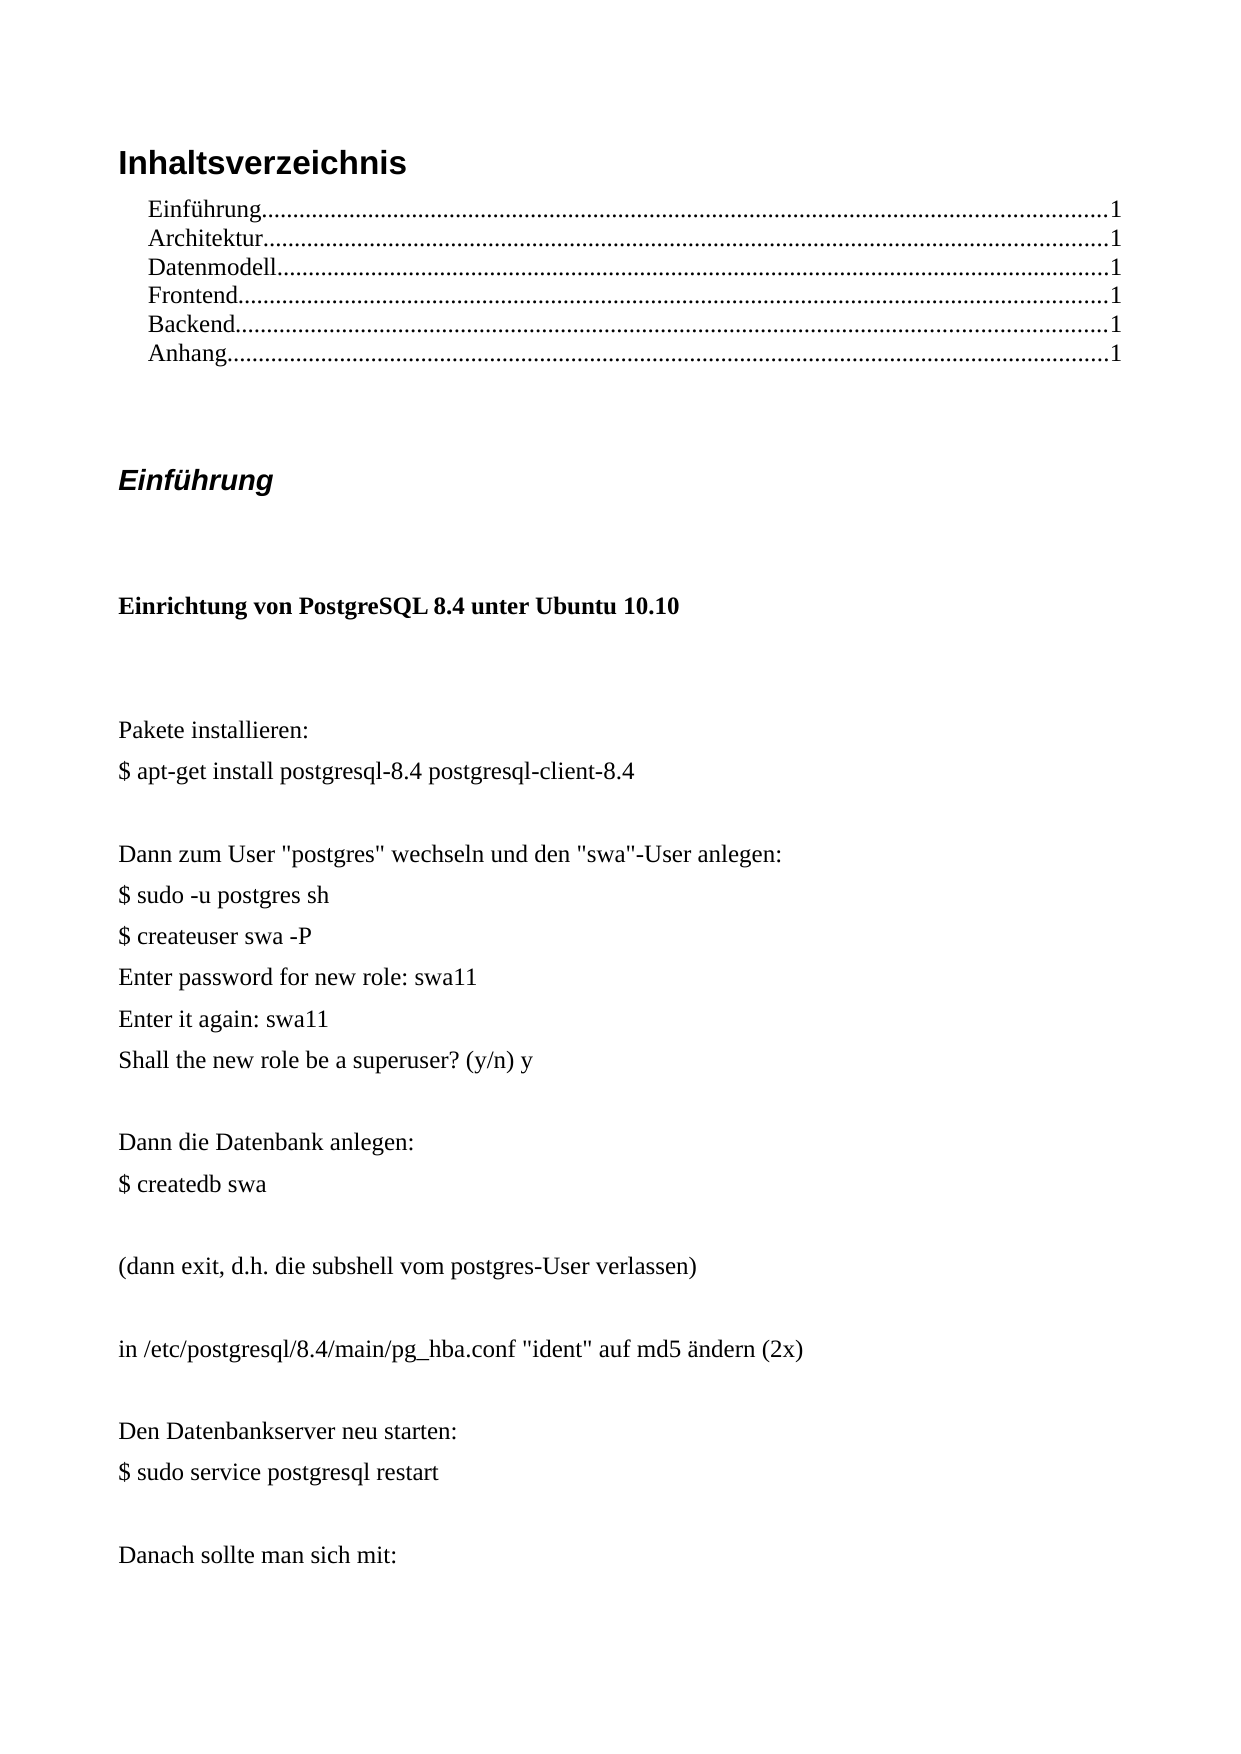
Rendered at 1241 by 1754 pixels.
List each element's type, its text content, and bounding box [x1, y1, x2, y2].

text Danach sollte man sich mit: [118, 1540, 1122, 1569]
text Enter password for new role: swa11 [118, 962, 1122, 991]
text Einführung 1 [148, 194, 1122, 223]
text Enter it again: swa11 [118, 1004, 1122, 1032]
text Einrichtung von PostgreSQL 8.4 unter Ubuntu 10.10 [118, 591, 1122, 620]
text $ sudo service postgresql restart [118, 1457, 1122, 1486]
text Anhang 1 [148, 338, 1122, 367]
text Architektur 1 [148, 223, 1122, 252]
subtitle Einführung [118, 463, 1122, 496]
text Backend 1 [148, 309, 1122, 338]
text Datenmodell 1 [148, 252, 1122, 280]
subtitle Inhaltsverzeichnis [118, 143, 1122, 182]
text $ sudo -u postgres sh [118, 880, 1122, 909]
text $ createdb swa [118, 1169, 1122, 1197]
text (dann exit, d.h. die subshell vom postgres-User verlassen) [118, 1251, 1122, 1280]
text Den Datenbankserver neu starten: [118, 1416, 1122, 1445]
text Dann die Datenbank anlegen: [118, 1127, 1122, 1156]
text Frontend 1 [148, 280, 1122, 309]
text $ createuser swa -P [118, 921, 1122, 950]
text in /etc/postgresql/8.4/main/pg_hba.conf "ident" auf md5 ändern (2x) [118, 1334, 1122, 1362]
text $ apt-get install postgresql-8.4 postgresql-client-8.4 [118, 756, 1122, 785]
text Shall the new role be a superuser? (y/n) y [118, 1045, 1122, 1074]
text Pakete installieren: [118, 715, 1122, 744]
text Dann zum User "postgres" wechseln und den "swa"-User anlegen: [118, 839, 1122, 867]
